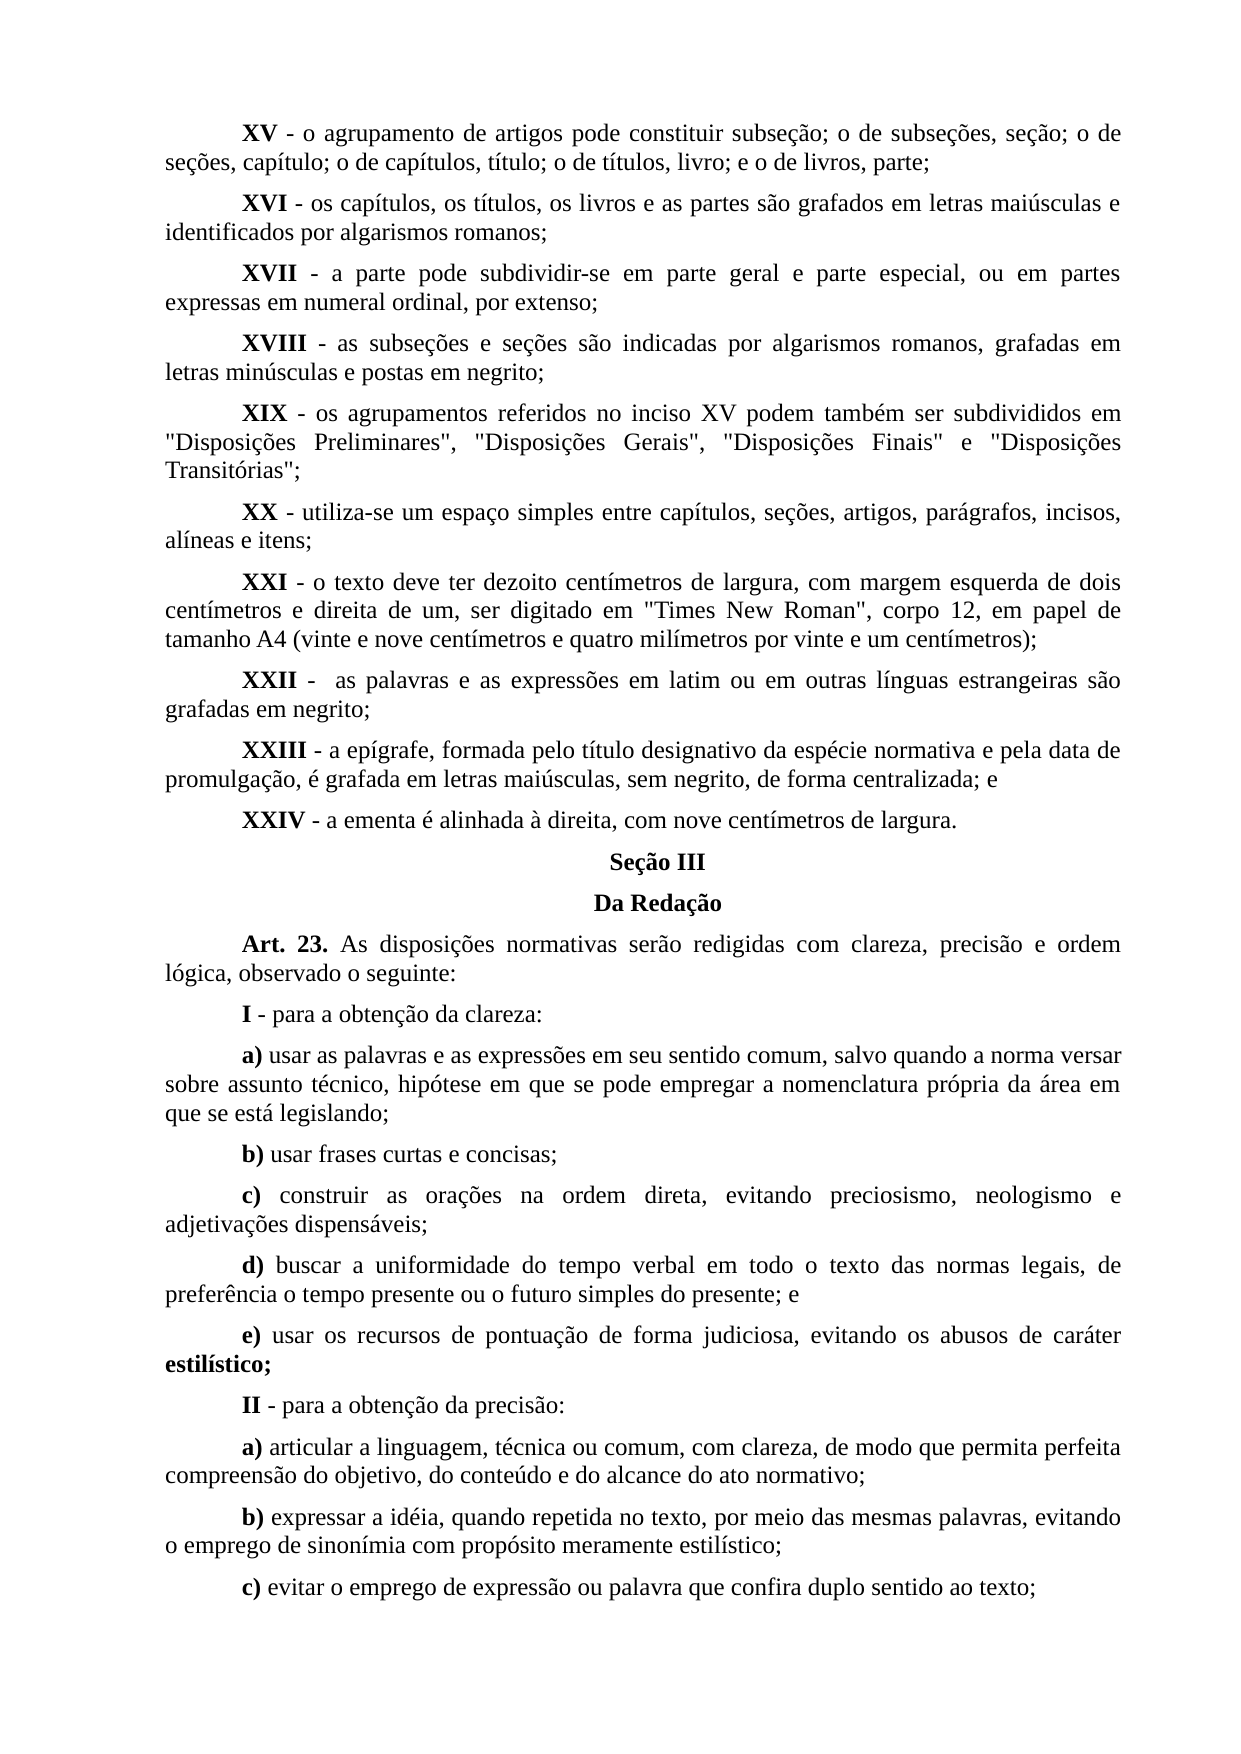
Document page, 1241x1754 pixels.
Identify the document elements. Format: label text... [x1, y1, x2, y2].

text a) articular a linguagem, técnica ou comum, com clareza, de modo que permita perfeita compreensão do objetivo, do conteúdo e do alcance do ato normativo; [165, 1432, 1122, 1489]
text XXIV - a ementa é alinhada à direita, com nove centímetros de largura. [165, 806, 1122, 834]
text XVI - os capítulos, os títulos, os livros e as partes são grafados em letras maiúsculas e identificados por algarismos romanos; [165, 188, 1122, 246]
text XVIII - as subseções e seções são indicadas por algarismos romanos, grafadas em letras minúsculas e postas em negrito; [165, 328, 1122, 386]
text XXII - as palavras e as expressões em latim ou em outras línguas estrangeiras são grafadas em negrito; [165, 666, 1122, 723]
text XVII - a parte pode subdividir-se em parte geral e parte especial, ou em partes expressas em numeral ordinal, por extenso; [165, 258, 1122, 316]
text c) construir as orações na ordem direta, evitando preciosismo, neologismo e adjetivações dispensáveis; [165, 1181, 1122, 1238]
text XX - utiliza-se um espaço simples entre capítulos, seções, artigos, parágrafos, incisos, alíneas e itens; [165, 497, 1122, 554]
text c) evitar o emprego de expressão ou palavra que confira duplo sentido ao texto; [165, 1572, 1122, 1601]
text Da Redação [118, 888, 1122, 917]
text I - para a obtenção da clareza: [165, 999, 1122, 1028]
text a) usar as palavras e as expressões em seu sentido comum, salvo quando a norma versar sobre assunto técnico, hipótese em que se pode empregar a nomenclatura própria da área em que se está legislando; [165, 1041, 1122, 1127]
text XXI - o texto deve ter dezoito centímetros de largura, com margem esquerda de dois centímetros e direita de um, ser digitado em "Times New Roman", corpo 12, em papel de tamanho A4 (vinte e nove centímetros e quatro milímetros por vinte e um centímetros); [165, 567, 1122, 653]
text b) usar frases curtas e concisas; [165, 1139, 1122, 1168]
text e) usar os recursos de pontuação de forma judiciosa, evitando os abusos de caráter estilístico; [165, 1321, 1122, 1378]
text Seção III [118, 847, 1122, 876]
text Art. 23. As disposições normativas serão redigidas com clareza, precisão e ordem lógica, observado o seguinte: [165, 929, 1122, 987]
text b) expressar a idéia, quando repetida no texto, por meio das mesmas palavras, evitando o emprego de sinonímia com propósito meramente estilístico; [165, 1502, 1122, 1559]
text II - para a obtenção da precisão: [165, 1391, 1122, 1419]
text XV - o agrupamento de artigos pode constituir subseção; o de subseções, seção; o de seções, capítulo; o de capítulos, título; o de títulos, livro; e o de livros, parte; [165, 118, 1122, 176]
text XIX - os agrupamentos referidos no inciso XV podem também ser subdivididos em "Disposições Preliminares", "Disposições Gerais", "Disposições Finais" e "Disposições Transitórias"; [165, 398, 1122, 484]
text d) buscar a uniformidade do tempo verbal em todo o texto das normas legais, de preferência o tempo presente ou o futuro simples do presente; e [165, 1251, 1122, 1308]
text XXIII - a epígrafe, formada pelo título designativo da espécie normativa e pela data de promulgação, é grafada em letras maiúsculas, sem negrito, de forma centralizada; e [165, 736, 1122, 793]
